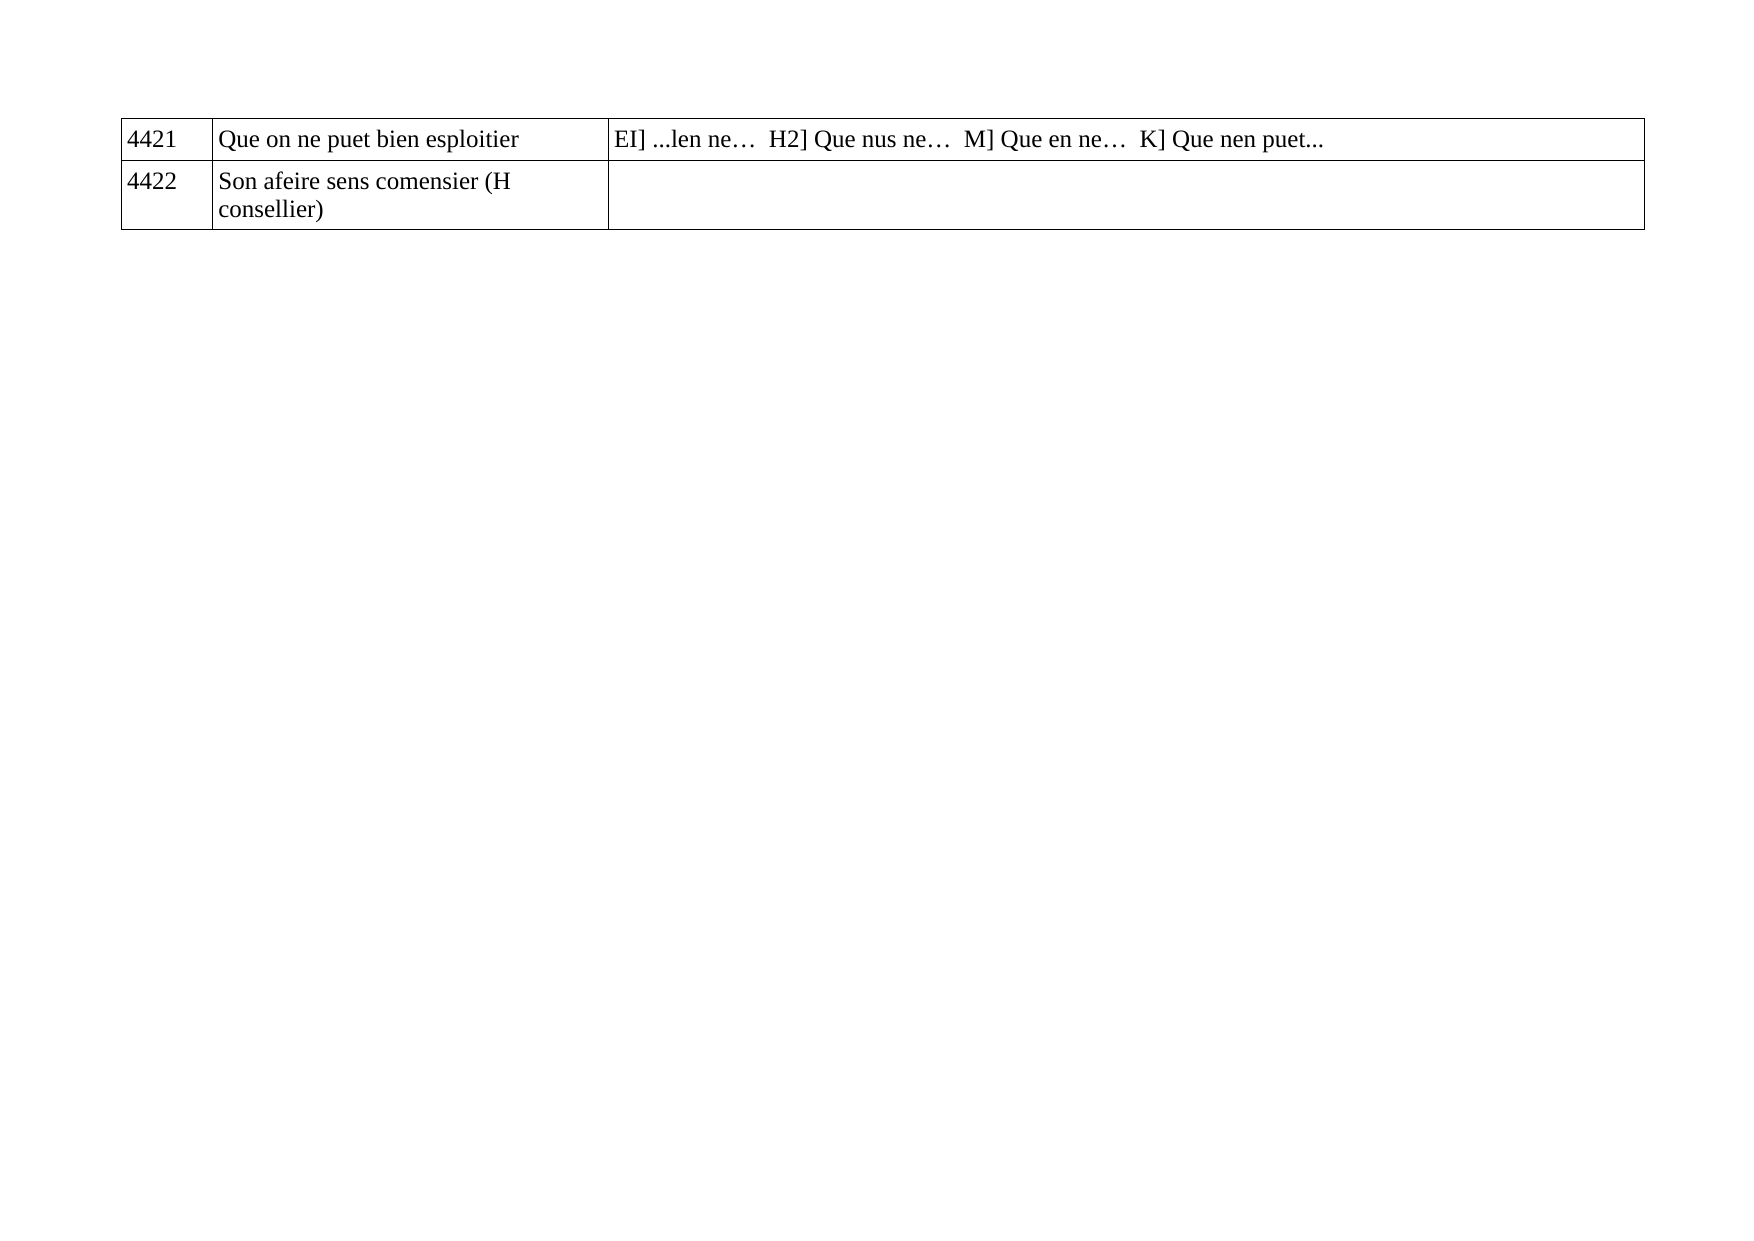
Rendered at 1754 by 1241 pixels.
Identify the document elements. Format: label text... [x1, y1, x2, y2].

table_cell Que on ne puet bien esploitier [213, 119, 608, 160]
table_cell Son afeire sens comensier (H consellier) [213, 161, 608, 229]
table_cell 4421 [122, 119, 212, 160]
table_cell [609, 161, 1644, 229]
table_cell EI] ...len ne… H2] Que nus ne… M] Que en ne… K] Que nen puet... [609, 119, 1644, 160]
table_cell 4422 [122, 161, 212, 229]
